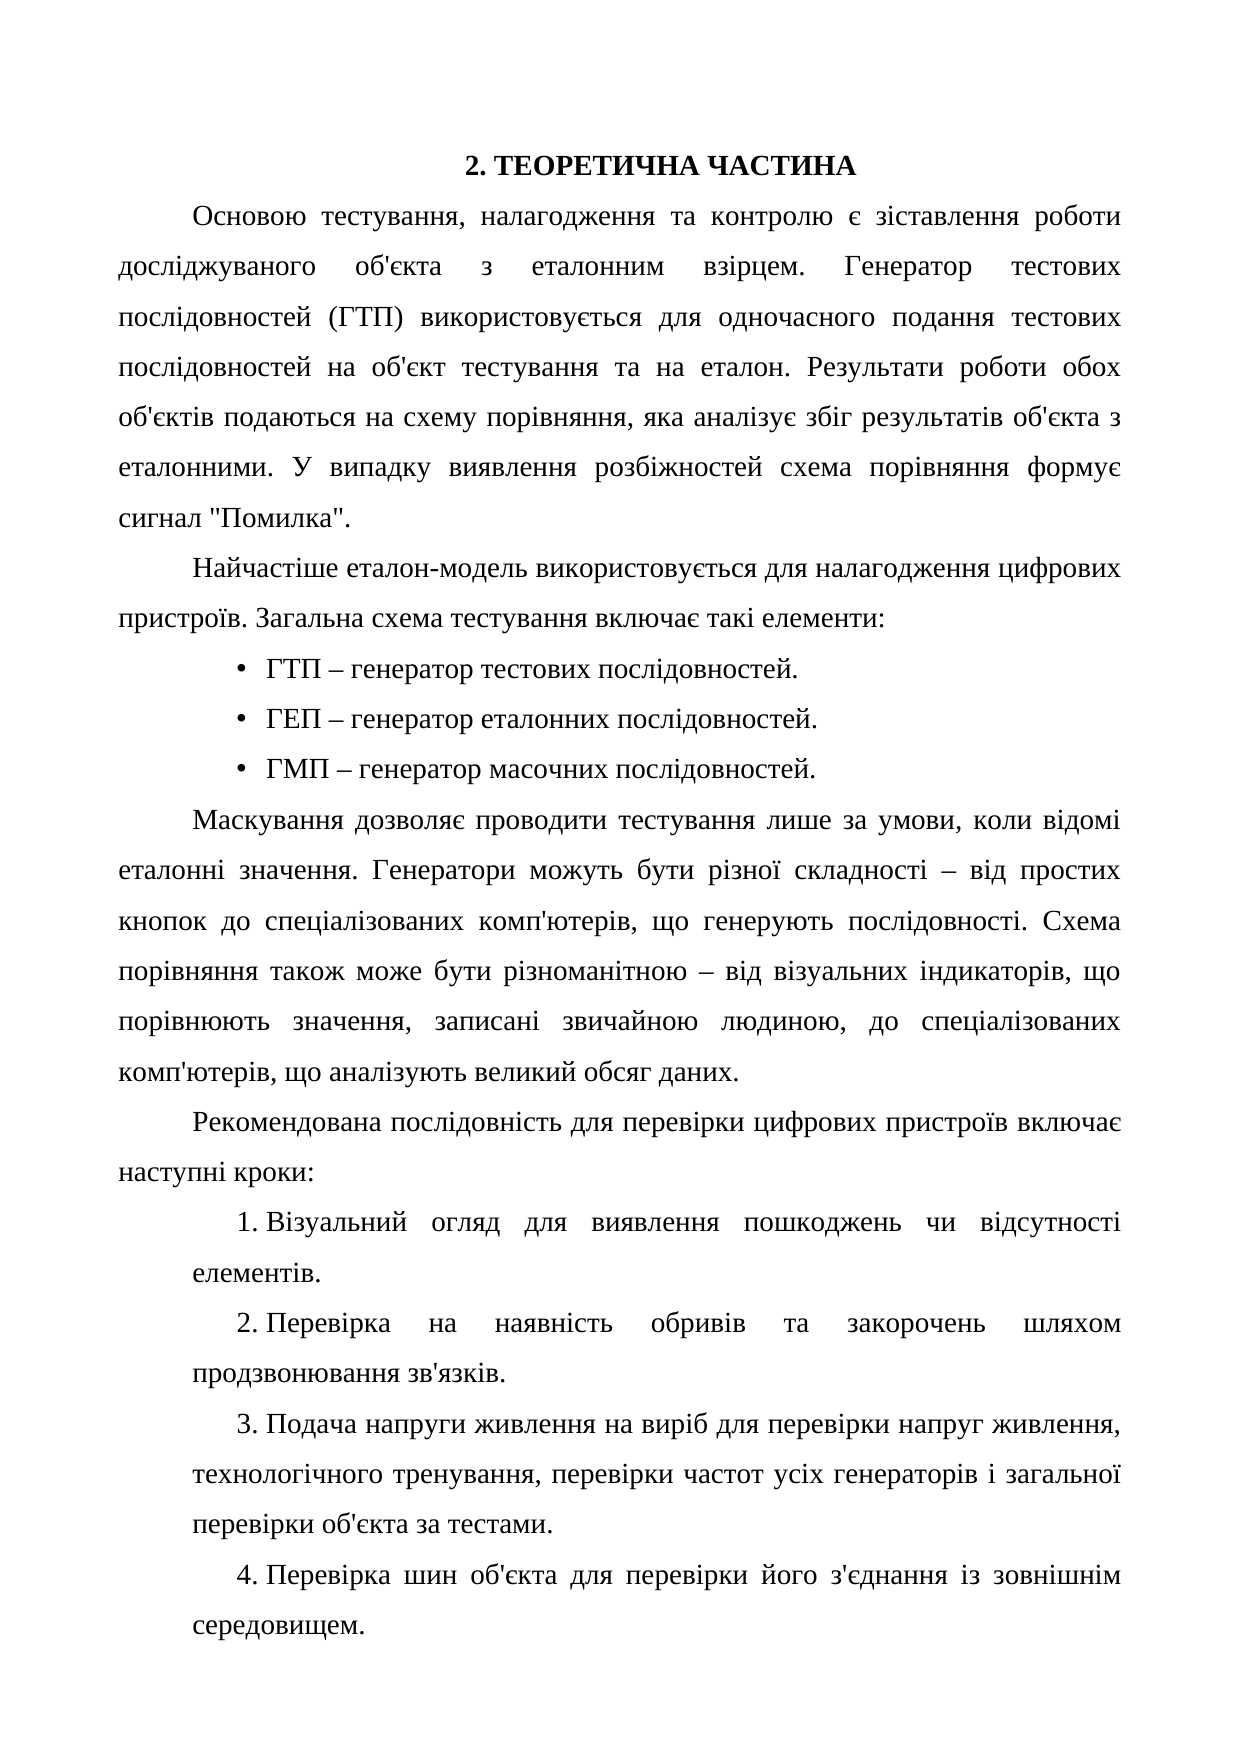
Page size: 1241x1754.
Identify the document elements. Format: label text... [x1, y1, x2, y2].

list ГТП – генератор тестових послідовностей. [162, 651, 1122, 684]
subtitle Теоретична частина [192, 148, 1122, 181]
text Маскування дозволяє проводити тестування лише за умови, коли відомі еталонні значення. Генератори можуть бути різної складності – від простих кнопок до спеціалізованих комп'ютерів, що генерують послідовності. Схема порівняння також може бути різноманітною – від візуальних індикаторів, що порівнюють значення, записані звичайною людиною, до спеціалізованих комп'ютерів, що аналізують великий обсяг даних. [118, 802, 1122, 1087]
list Перевірка шин об'єкта для перевірки його з'єднання із зовнішнім середовищем. [162, 1557, 1122, 1641]
list Перевірка на наявність обривів та закорочень шляхом продзвонювання зв'язків. [162, 1305, 1122, 1389]
text Рекомендована послідовність для перевірки цифрових пристроїв включає наступні кроки: [118, 1104, 1122, 1188]
list ГМП – генератор масочних послідовностей. [162, 752, 1122, 785]
list Візуальний огляд для виявлення пошкоджень чи відсутності елементів. [162, 1204, 1122, 1288]
text Основою тестування, налагодження та контролю є зіставлення роботи досліджуваного об'єкта з еталонним взірцем. Генератор тестових послідовностей (ГТП) використовується для одночасного подання тестових послідовностей на об'єкт тестування та на еталон. Результати роботи обох об'єктів подаються на схему порівняння, яка аналізує збіг результатів об'єкта з еталонними. У випадку виявлення розбіжностей схема порівняння формує сигнал "Помилка". [118, 198, 1122, 533]
list ГЕП – генератор еталонних послідовностей. [162, 701, 1122, 735]
text Найчастіше еталон-модель використовується для налагодження цифрових пристроїв. Загальна схема тестування включає такі елементи: [118, 550, 1122, 634]
list Подача напруги живлення на виріб для перевірки напруг живлення, технологічного тренування, перевірки частот усіх генераторів і загальної перевірки об'єкта за тестами. [162, 1406, 1122, 1540]
